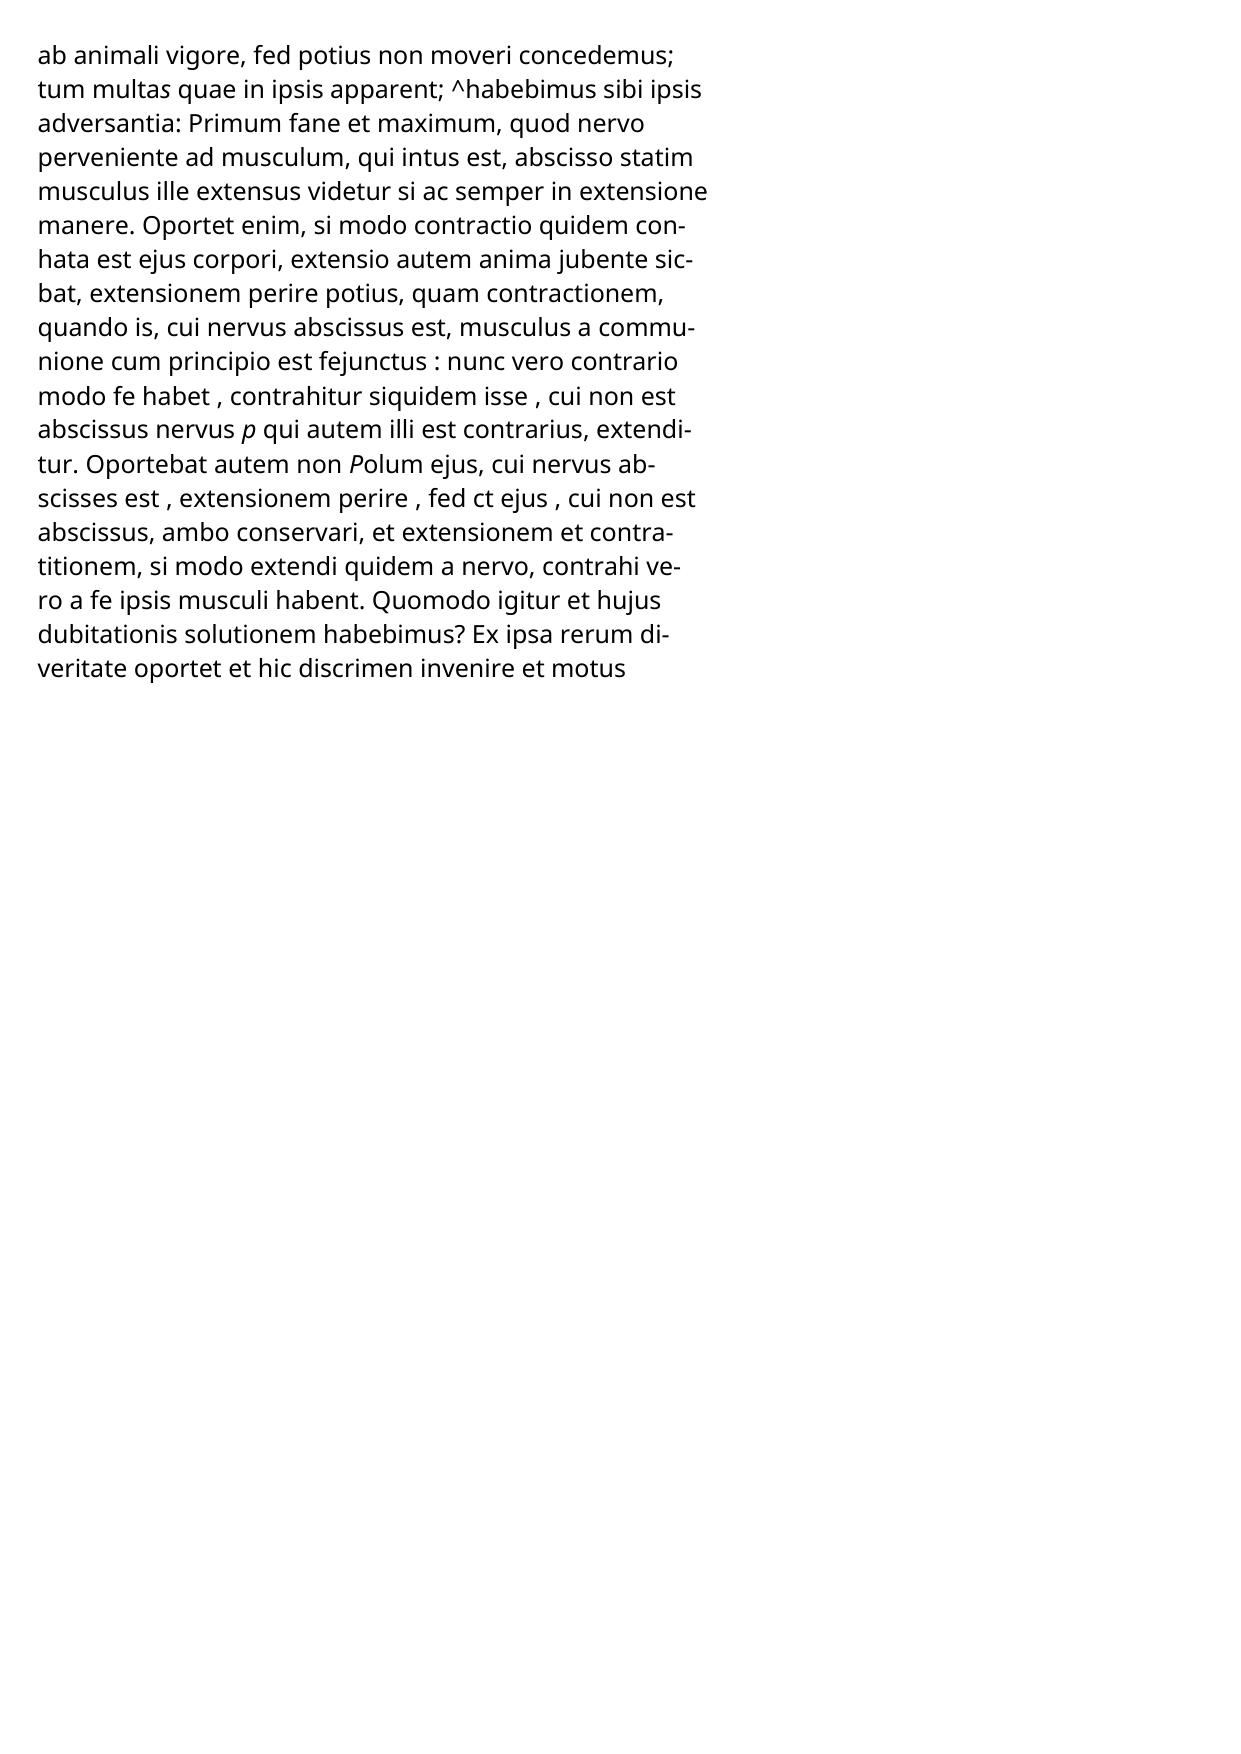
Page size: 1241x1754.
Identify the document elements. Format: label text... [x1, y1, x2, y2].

text ab animali vigore, fed potius non moveri concedemus; tum multas quae in ipsis apparent; ^habebimus sibi ipsis adversantia: Primum fane et maximum, quod nervo perveniente ad musculum, qui intus est, abscisso statim musculus ille extensus videtur si ac semper in extensione manere. Oportet enim, si modo contractio quidem con- hata est ejus corpori, extensio autem anima jubente sic- bat, extensionem perire potius, quam contractionem, quando is, cui nervus abscissus est, musculus a commu- nione cum principio est fejunctus : nunc vero contrario modo fe habet , contrahitur siquidem isse , cui non est abscissus nervus p qui autem illi est contrarius, extendi- tur. Oportebat autem non Polum ejus, cui nervus ab- scisses est , extensionem perire , fed ct ejus , cui non est abscissus, ambo conservari, et extensionem et contra- titionem, si modo extendi quidem a nervo, contrahi ve- ro a fe ipsis musculi habent. Quomodo igitur et hujus dubitationis solutionem habebimus? Ex ipsa rerum di- veritate oportet et hic discrimen invenire et motus [37, 37, 1203, 685]
